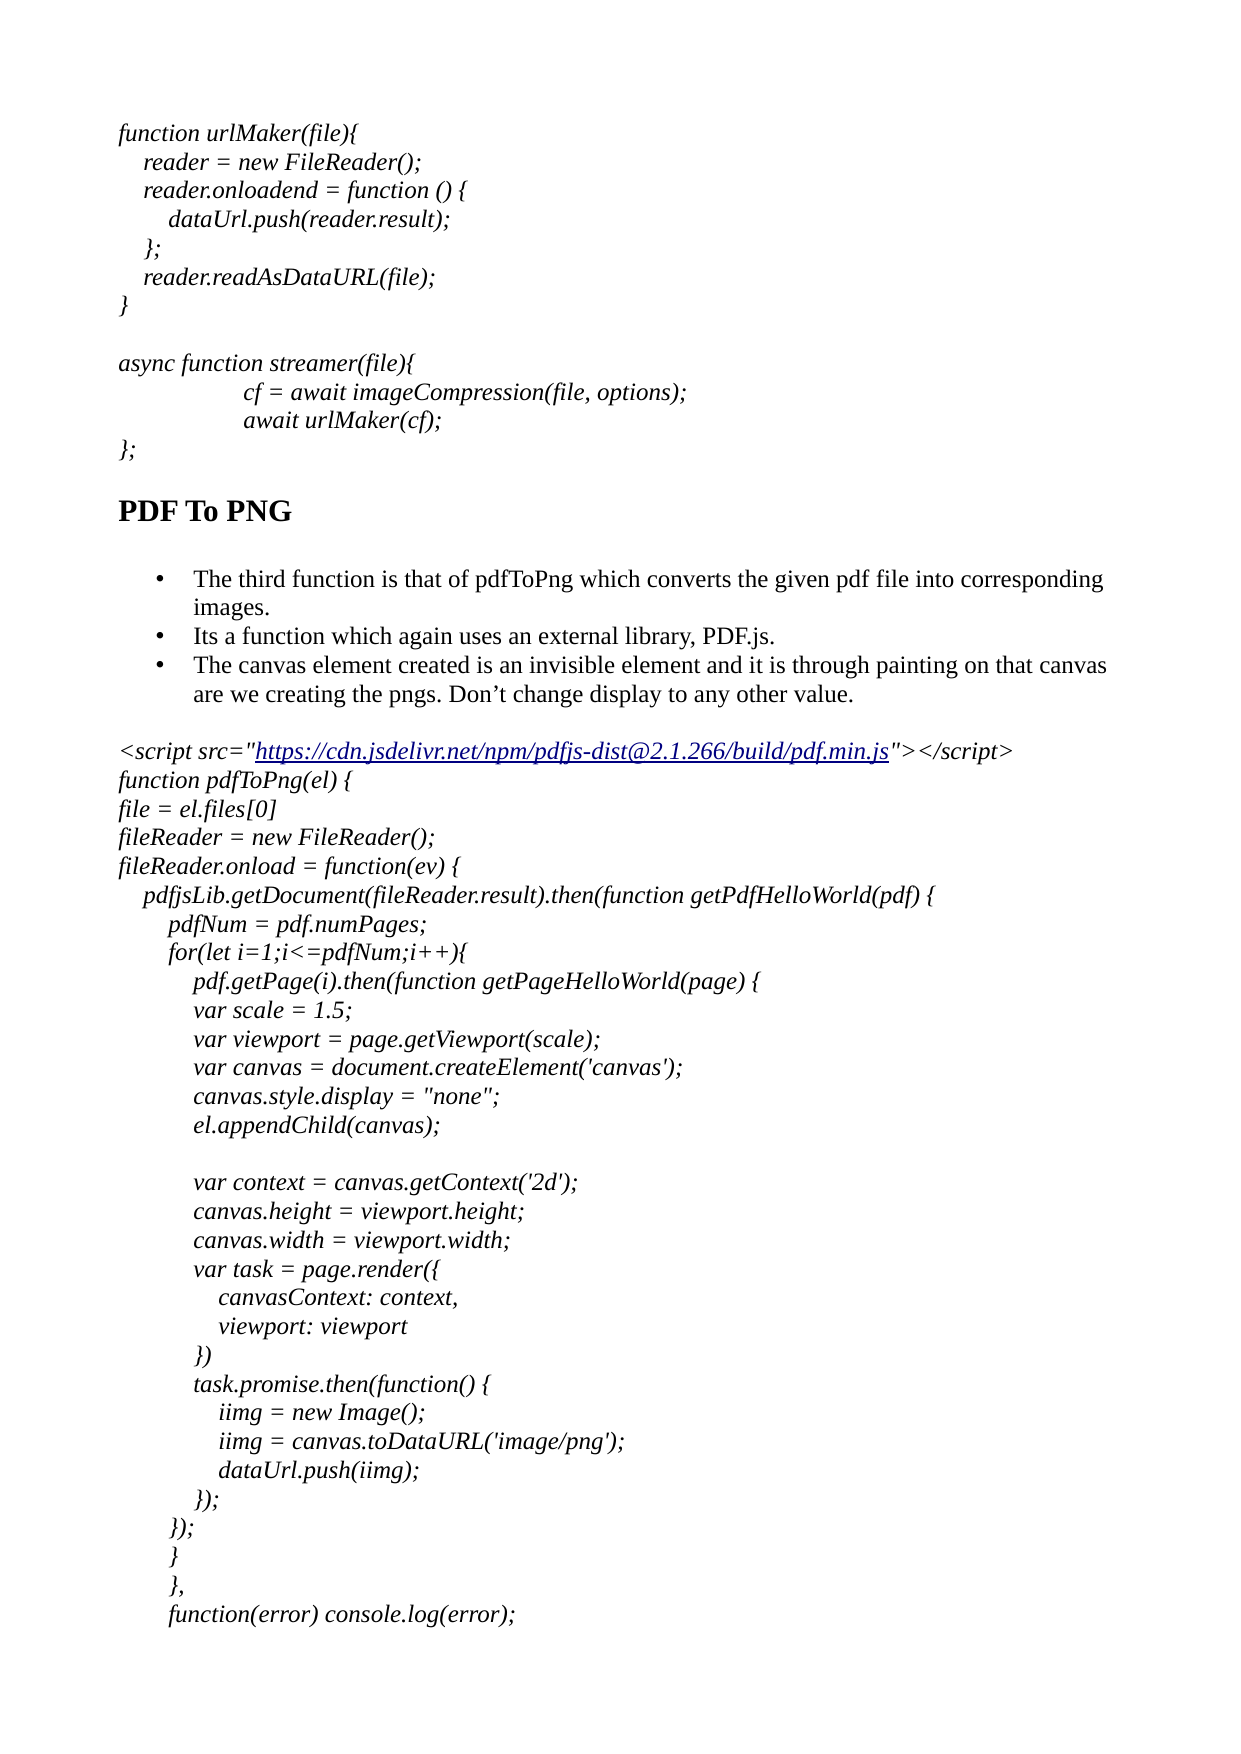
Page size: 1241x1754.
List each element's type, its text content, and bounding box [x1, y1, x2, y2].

list Its a function which again uses an external library, PDF.js. [156, 621, 1122, 650]
text task.promise.then(function() { [118, 1369, 1122, 1397]
text viewport: viewport [118, 1311, 1122, 1340]
text function pdfToPng(el) { [118, 765, 1122, 794]
text <script src="https://cdn.jsdelivr.net/npm/pdfjs-dist@2.1.266/build/pdf.min.js"></script> [118, 736, 1122, 765]
text fileReader = new FileReader(); [118, 822, 1122, 851]
text } [118, 291, 1122, 319]
text pdfjsLib.getDocument(fileReader.result).then(function getPdfHelloWorld(pdf) { [118, 880, 1122, 909]
text await urlMaker(cf); [118, 406, 1122, 434]
text }); [118, 1484, 1122, 1512]
text }, [118, 1570, 1122, 1599]
text canvasContext: context, [118, 1282, 1122, 1311]
text reader.onloadend = function () { [118, 176, 1122, 204]
text var scale = 1.5; [118, 995, 1122, 1024]
text file = el.files[0] [118, 794, 1122, 822]
text }); [118, 1512, 1122, 1541]
text reader = new FileReader(); [118, 147, 1122, 176]
text }; [118, 233, 1122, 262]
text pdf.getPage(i).then(function getPageHelloWorld(page) { [118, 966, 1122, 995]
text async function streamer(file){ [118, 348, 1122, 377]
text canvas.height = viewport.height; [118, 1196, 1122, 1225]
text function(error) console.log(error); [118, 1599, 1122, 1627]
text pdfNum = pdf.numPages; [118, 909, 1122, 937]
text PDF To PNG [118, 492, 1122, 528]
text var task = page.render({ [118, 1254, 1122, 1282]
text var context = canvas.getContext('2d'); [118, 1167, 1122, 1196]
text canvas.style.display = "none"; [118, 1081, 1122, 1110]
text dataUrl.push(iimg); [118, 1455, 1122, 1484]
list The third function is that of pdfToPng which converts the given pdf file into corresponding images. [156, 564, 1122, 621]
text iimg = new Image(); [118, 1397, 1122, 1426]
text iimg = canvas.toDataURL('image/png'); [118, 1426, 1122, 1455]
text }; [118, 434, 1122, 463]
text fileReader.onload = function(ev) { [118, 851, 1122, 880]
text var canvas = document.createElement('canvas'); [118, 1052, 1122, 1081]
text } [118, 1541, 1122, 1570]
list The canvas element created is an invisible element and it is through painting on that canvas are we creating the pngs. Don’t change display to any other value. [156, 650, 1122, 707]
text }) [118, 1340, 1122, 1369]
text for(let i=1;i<=pdfNum;i++){ [118, 937, 1122, 966]
text function urlMaker(file){ [118, 118, 1122, 147]
text el.appendChild(canvas); [118, 1110, 1122, 1139]
text dataUrl.push(reader.result); [118, 204, 1122, 233]
text canvas.width = viewport.width; [118, 1225, 1122, 1254]
text cf = await imageCompression(file, options); [118, 377, 1122, 406]
text var viewport = page.getViewport(scale); [118, 1024, 1122, 1052]
text reader.readAsDataURL(file); [118, 262, 1122, 291]
